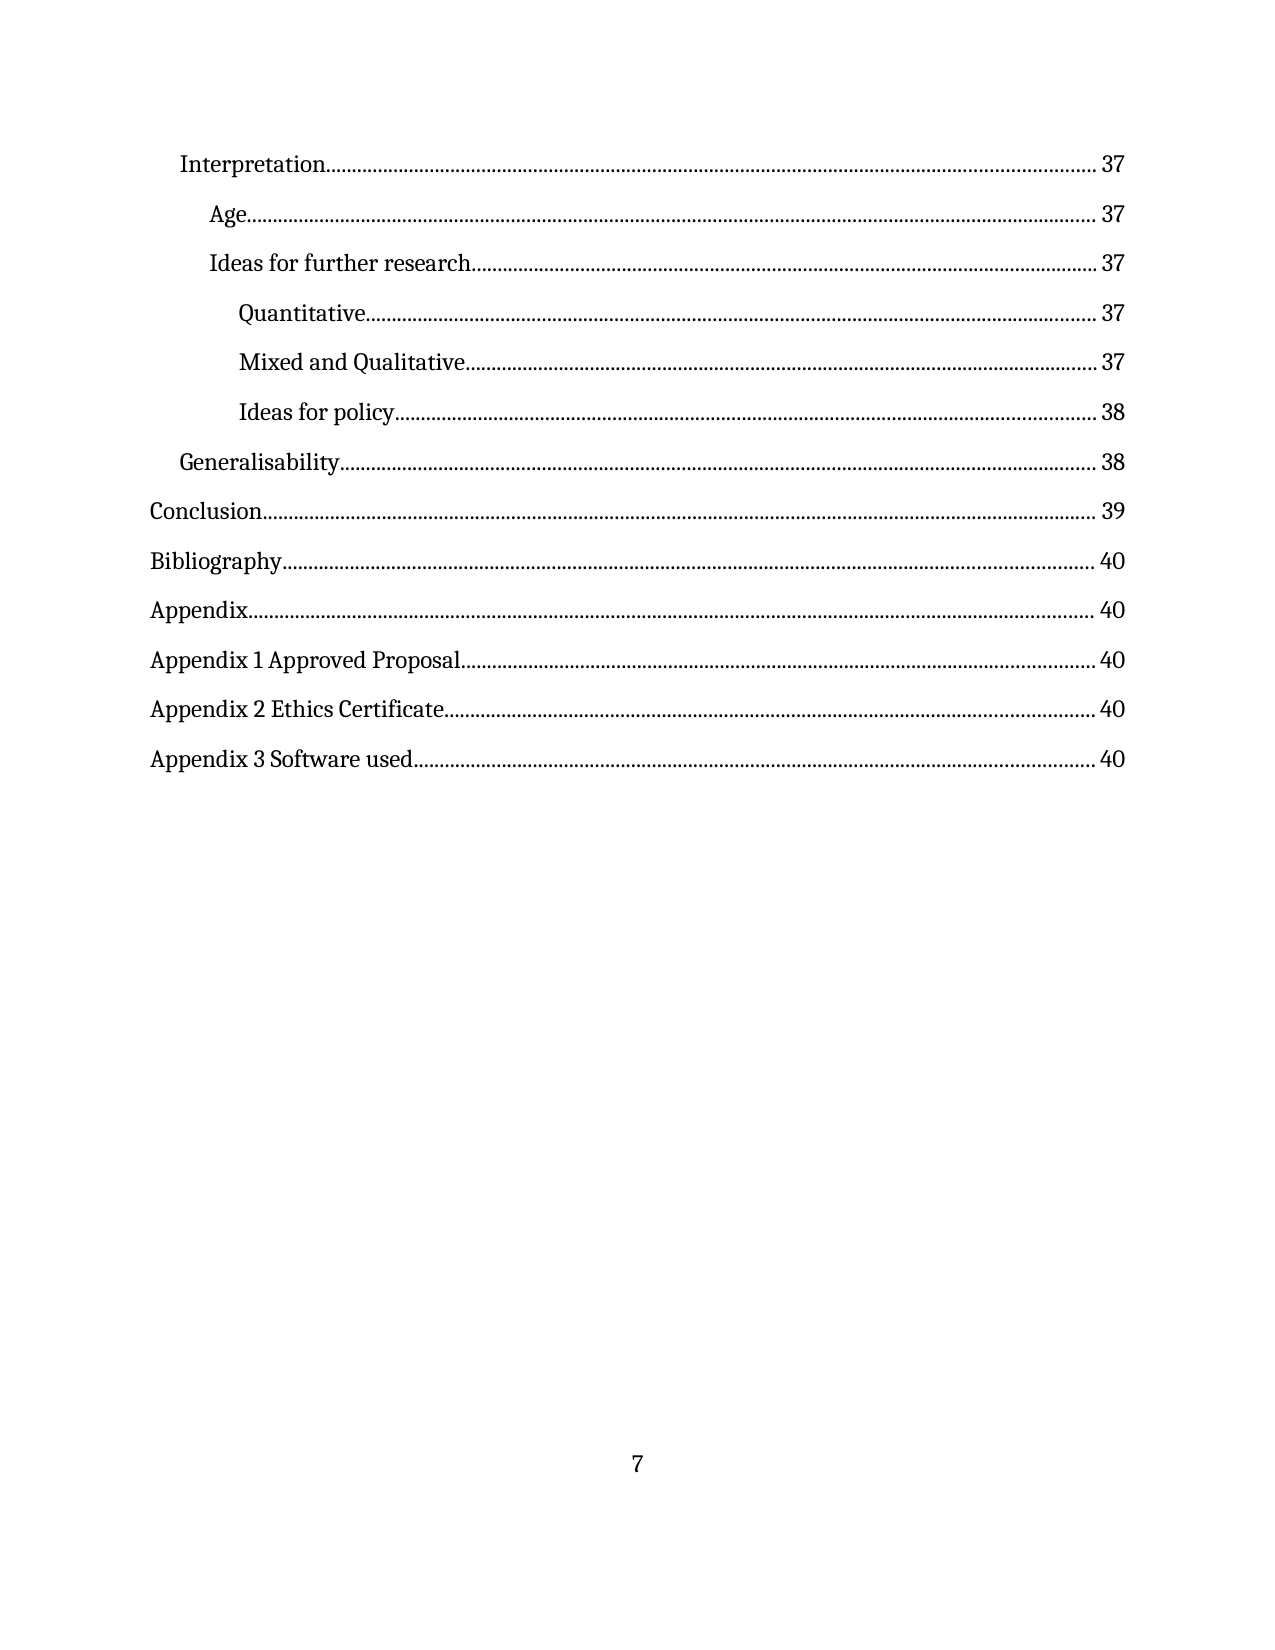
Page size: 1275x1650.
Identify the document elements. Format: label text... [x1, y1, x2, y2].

text Appendix 1 Approved Proposal 40 [150, 646, 1125, 674]
text Bibliography 40 [150, 547, 1125, 575]
text Conclusion 39 [150, 497, 1125, 526]
text Age 37 [209, 199, 1125, 228]
text Generalisability 38 [179, 447, 1125, 476]
text Appendix 3 Software used 40 [150, 745, 1125, 774]
text Ideas for policy 38 [238, 398, 1125, 427]
text Appendix 40 [150, 596, 1125, 625]
text Interpretation 37 [179, 150, 1125, 179]
text Appendix 2 Ethics Certificate 40 [150, 695, 1125, 724]
text Mixed and Qualitative 37 [238, 348, 1125, 377]
text Quantitative 37 [238, 299, 1125, 327]
text Ideas for further research 37 [209, 249, 1125, 278]
